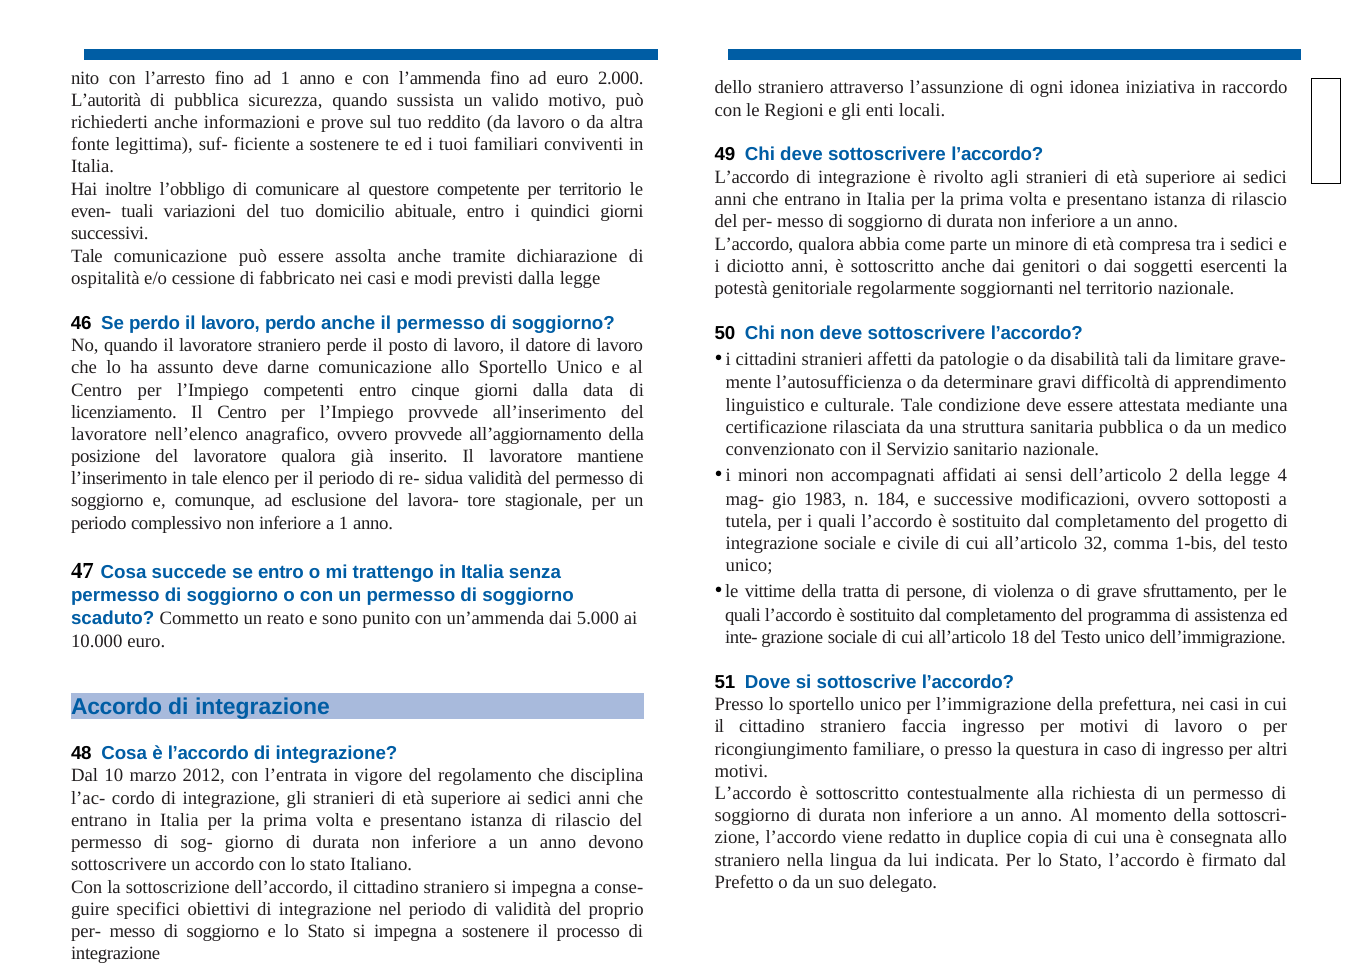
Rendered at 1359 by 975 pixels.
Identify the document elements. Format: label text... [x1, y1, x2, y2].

text L’accordo di integrazione è rivolto agli stranieri di età superiore ai sedici anni che entrano in Italia per la prima volta e presentano istanza di rilascio del per- messo di soggiorno di durata non inferiore a un anno. [714, 166, 1288, 232]
list le vittime della tratta di persone, di violenza o di grave sfruttamento, per le quali l’accordo è sostituito dal completamento del programma di assistenza ed inte- grazione sociale di cui all’articolo 18 del Testo unico dell’immigrazione. [714, 576, 1288, 647]
text Con la sottoscrizione dell’accordo, il cittadino straniero si impegna a conse- guire specifici obiettivi di integrazione nel periodo di validità del proprio per- messo di soggiorno e lo Stato si impegna a sostenere il processo di integrazione [71, 876, 644, 964]
subtitle Se perdo il lavoro, perdo anche il permesso di soggiorno? [71, 311, 648, 333]
text nito con l’arresto fino ad 1 anno e con l’ammenda fino ad euro 2.000. L’autorità di pubblica sicurezza, quando sussista un valido motivo, può richiederti anche informazioni e prove sul tuo reddito (da lavoro o da altra fonte legittima), suf- ficiente a sostenere te ed i tuoi familiari conviventi in Italia. [71, 67, 644, 177]
list soggiorno [1313, 80, 1337, 183]
text L’accordo, qualora abbia come parte un minore di età compresa tra i sedici e i diciotto anni, è sottoscritto anche dai genitori o dai soggetti esercenti la potestà genitoriale regolarmente soggiornanti nel territorio nazionale. [714, 232, 1288, 298]
list i minori non accompagnati affidati ai sensi dell’articolo 2 della legge 4 mag- gio 1983, n. 184, e successive modificazioni, ovvero sottoposti a tutela, per i quali l’accordo è sostituito dal completamento del progetto di integrazione sociale e civile di cui all’articolo 32, comma 1-bis, del testo unico; [714, 460, 1288, 576]
subtitle Accordo di integrazione [71, 693, 648, 719]
subtitle Dove si sottoscrive l’accordo? [714, 671, 1339, 692]
subtitle Chi non deve sottoscrivere l’accordo? [714, 322, 1339, 343]
text No, quando il lavoratore straniero perde il posto di lavoro, il datore di lavoro che lo ha assunto deve darne comunicazione allo Sportello Unico e al Centro per l’Impiego competenti entro cinque giorni dalla data di licenziamento. Il Centro per l’Impiego provvede all’inserimento del lavoratore nell’elenco anagrafico, ovvero provvede all’aggiornamento della posizione del lavoratore qualora già inserito. Il lavoratore mantiene l’inserimento in tale elenco per il periodo di re- sidua validità del permesso di soggiorno e, comunque, ad esclusione del lavora- tore stagionale, per un periodo complessivo non inferiore a 1 anno. [71, 334, 644, 533]
list i cittadini stranieri affetti da patologie o da disabilità tali da limitare grave- mente l’autosufficienza o da determinare gravi difficoltà di apprendimento linguistico e culturale. Tale condizione deve essere attestata mediante una certificazione rilasciata da una struttura sanitaria pubblica o da un medico convenzionato con il Servizio sanitario nazionale. [714, 344, 1288, 459]
text dello straniero attraverso l’assunzione di ogni idonea iniziativa in raccordo con le Regioni e gli enti locali. [714, 76, 1288, 120]
text Presso lo sportello unico per l’immigrazione della prefettura, nei casi in cui il cittadino straniero faccia ingresso per motivi di lavoro o per ricongiungimento familiare, o presso la questura in caso di ingresso per altri motivi. [714, 693, 1288, 781]
subtitle Chi deve sottoscrivere l’accordo? [714, 143, 1311, 165]
text Dal 10 marzo 2012, con l’entrata in vigore del regolamento che disciplina l’ac- cordo di integrazione, gli stranieri di età superiore ai sedici anni che entrano in Italia per la prima volta e presentano istanza di rilascio del permesso di sog- giorno di durata non inferiore a un anno devono sottoscrivere un accordo con lo stato Italiano. [71, 764, 644, 875]
list Cosa succede se entro o mi trattengo in Italia senza permesso di soggiorno o con un permesso di soggiorno scaduto? Commetto un reato e sono punito con un’ammenda dai 5.000 ai 10.000 euro. [71, 557, 644, 651]
text Tale comunicazione può essere assolta anche tramite dichiarazione di ospitalità e/o cessione di fabbricato nei casi e modi previsti dalla legge [71, 244, 644, 288]
text Hai inoltre l’obbligo di comunicare al questore competente per territorio le even- tuali variazioni del tuo domicilio abituale, entro i quindici giorni successivi. [71, 178, 643, 244]
subtitle Cosa è l’accordo di integrazione? [71, 742, 648, 763]
text L’accordo è sottoscritto contestualmente alla richiesta di un permesso di soggiorno di durata non inferiore a un anno. Al momento della sottoscri- zione, l’accordo viene redatto in duplice copia di cui una è consegnata allo straniero nella lingua da lui indicata. Per lo Stato, l’accordo è firmato dal Prefetto o da un suo delegato. [714, 782, 1288, 892]
